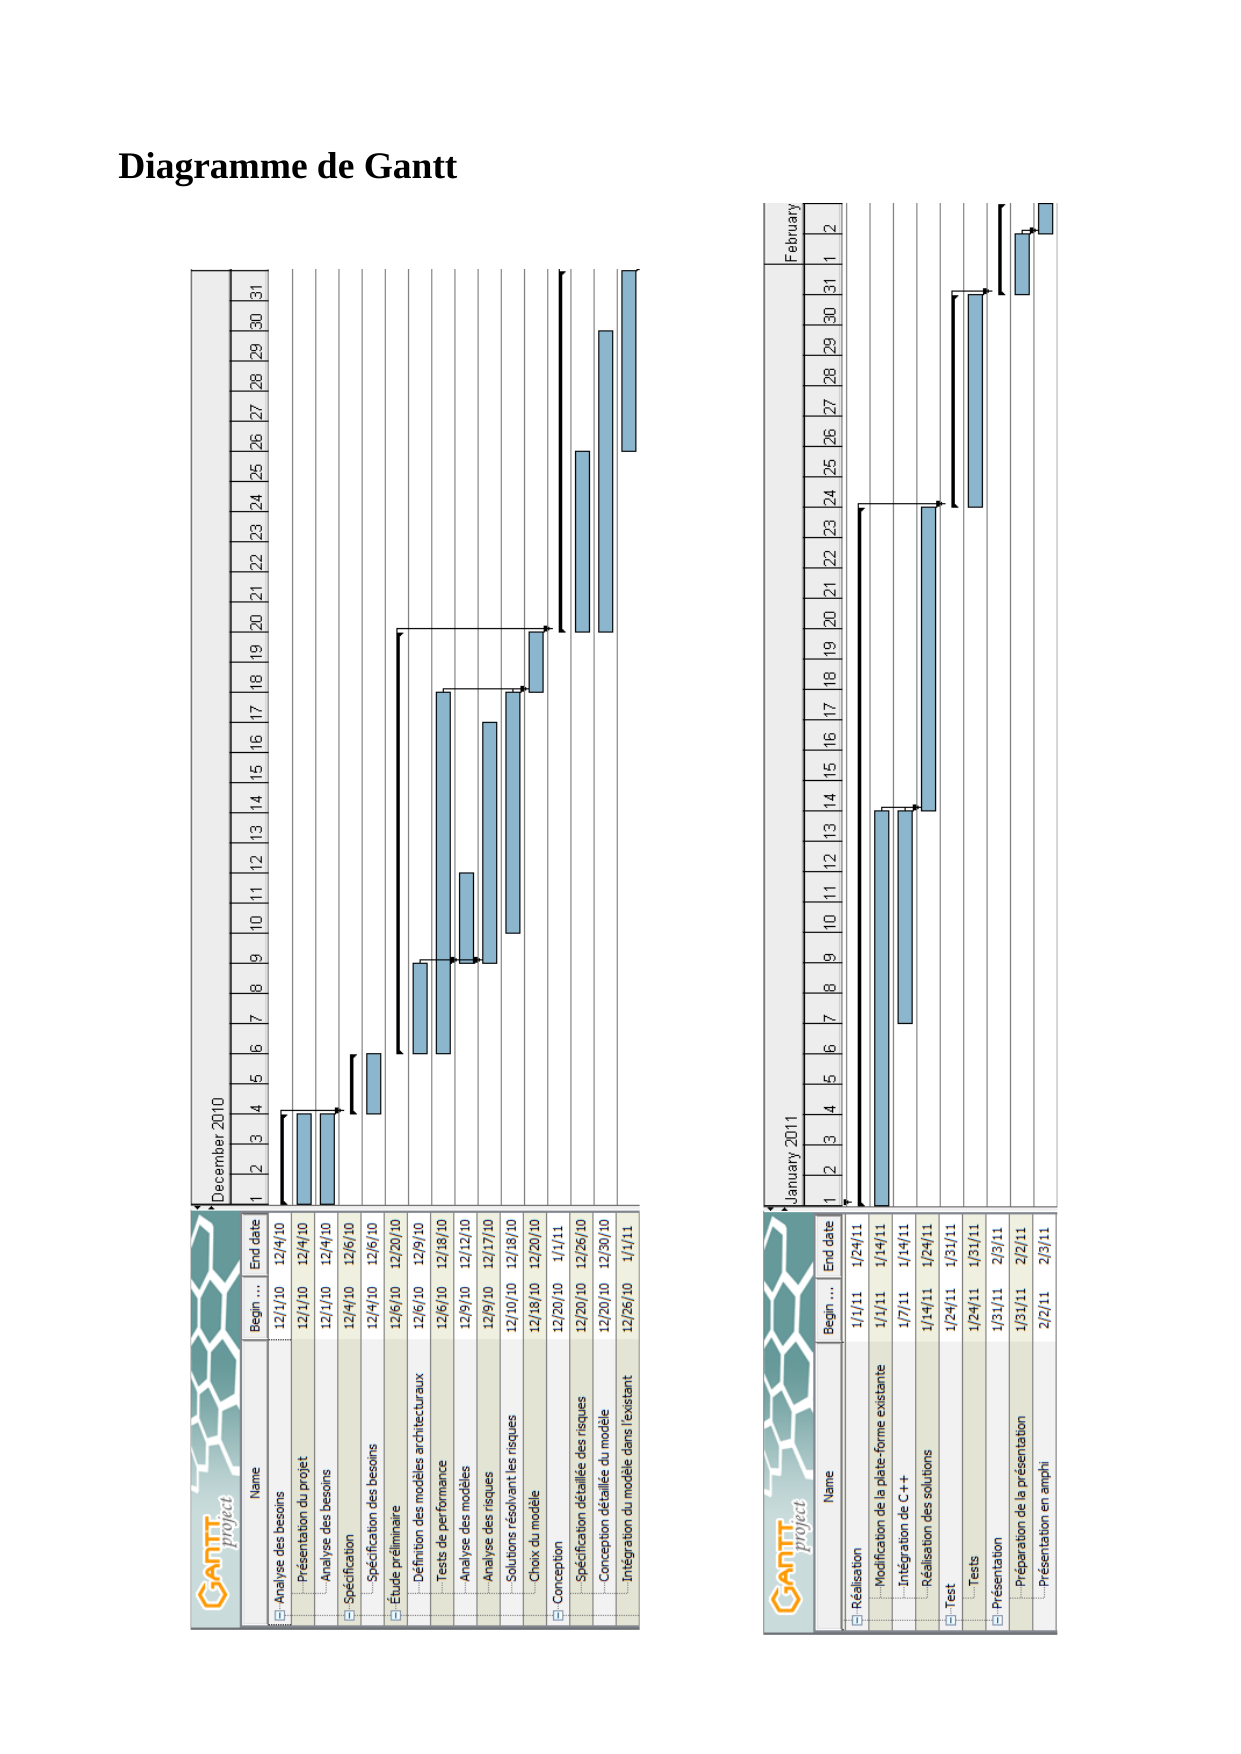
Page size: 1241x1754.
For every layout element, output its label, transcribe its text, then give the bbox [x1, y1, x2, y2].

picture [763, 203, 1058, 1635]
subtitle Diagramme de Gantt [118, 143, 1122, 186]
picture [190, 269, 640, 1630]
